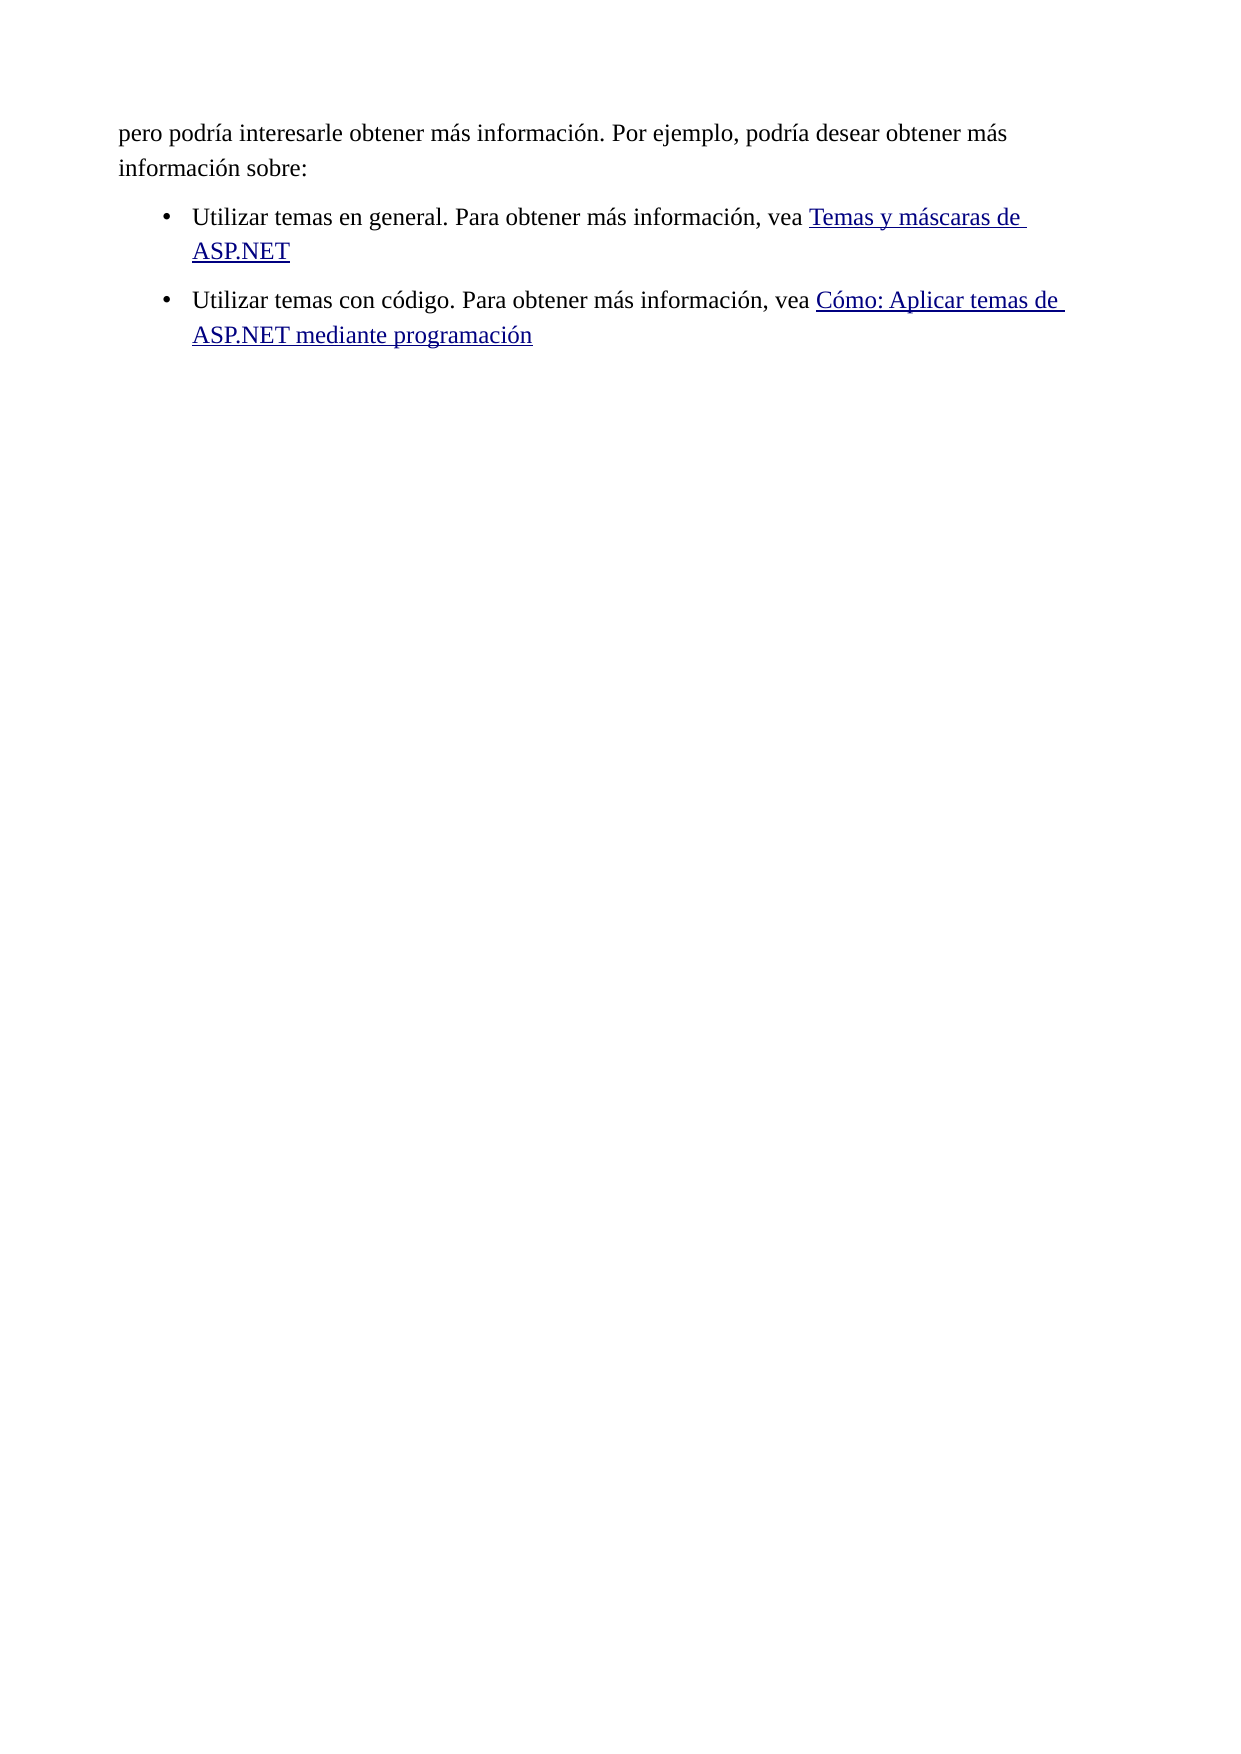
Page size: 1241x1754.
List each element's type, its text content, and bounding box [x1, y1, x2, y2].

list Utilizar temas con código. Para obtener más información, vea Cómo: Aplicar temas de ASP.NET mediante programación [162, 285, 1122, 348]
text pero podría interesarle obtener más información. Por ejemplo, podría desear obtener más información sobre: [118, 118, 1122, 181]
list Utilizar temas en general. Para obtener más información, vea Temas y máscaras de ASP.NET [162, 202, 1122, 265]
